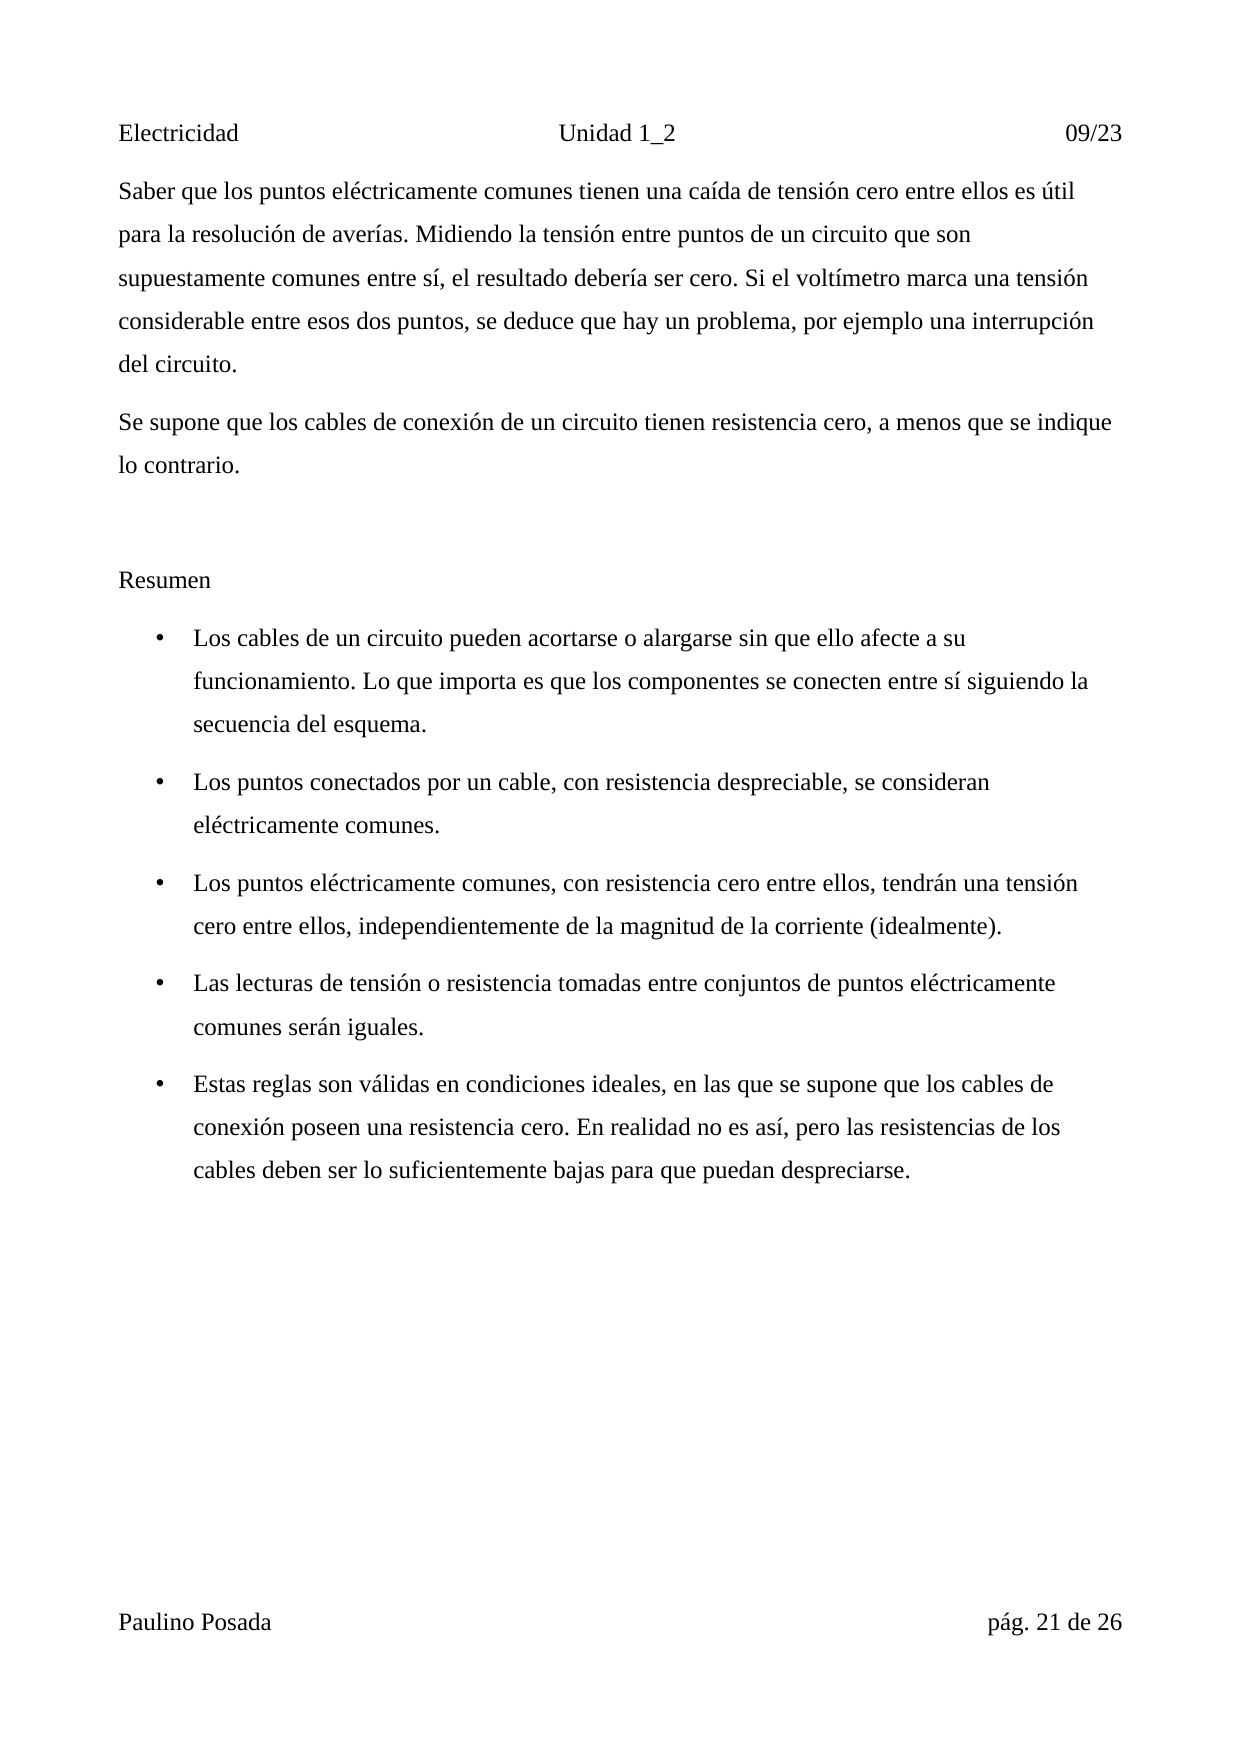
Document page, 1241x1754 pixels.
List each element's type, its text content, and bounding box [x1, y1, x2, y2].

text Se supone que los cables de conexión de un circuito tienen resistencia cero, a menos que se indique lo contrario. [118, 407, 1122, 478]
text Resumen [118, 565, 1122, 594]
text Saber que los puntos eléctricamente comunes tienen una caída de tensión cero entre ellos es útil para la resolución de averías. Midiendo la tensión entre puntos de un circuito que son supuestamente comunes entre sí, el resultado debería ser cero. Si el voltímetro marca una tensión considerable entre esos dos puntos, se deduce que hay un problema, por ejemplo una interrupción del circuito. [118, 176, 1122, 378]
list Las lecturas de tensión o resistencia tomadas entre conjuntos de puntos eléctricamente comunes serán iguales. [156, 968, 1122, 1040]
list Los cables de un circuito pueden acortarse o alargarse sin que ello afecte a su funcionamiento. Lo que importa es que los componentes se conecten entre sí siguiendo la secuencia del esquema. [156, 623, 1122, 738]
list Los puntos eléctricamente comunes, con resistencia cero entre ellos, tendrán una tensión cero entre ellos, independientemente de la magnitud de la corriente (idealmente). [156, 868, 1122, 939]
list Los puntos conectados por un cable, con resistencia despreciable, se consideran eléctricamente comunes. [156, 767, 1122, 839]
list Estas reglas son válidas en condiciones ideales, en las que se supone que los cables de conexión poseen una resistencia cero. En realidad no es así, pero las resistencias de los cables deben ser lo suficientemente bajas para que puedan despreciarse. [156, 1069, 1122, 1184]
